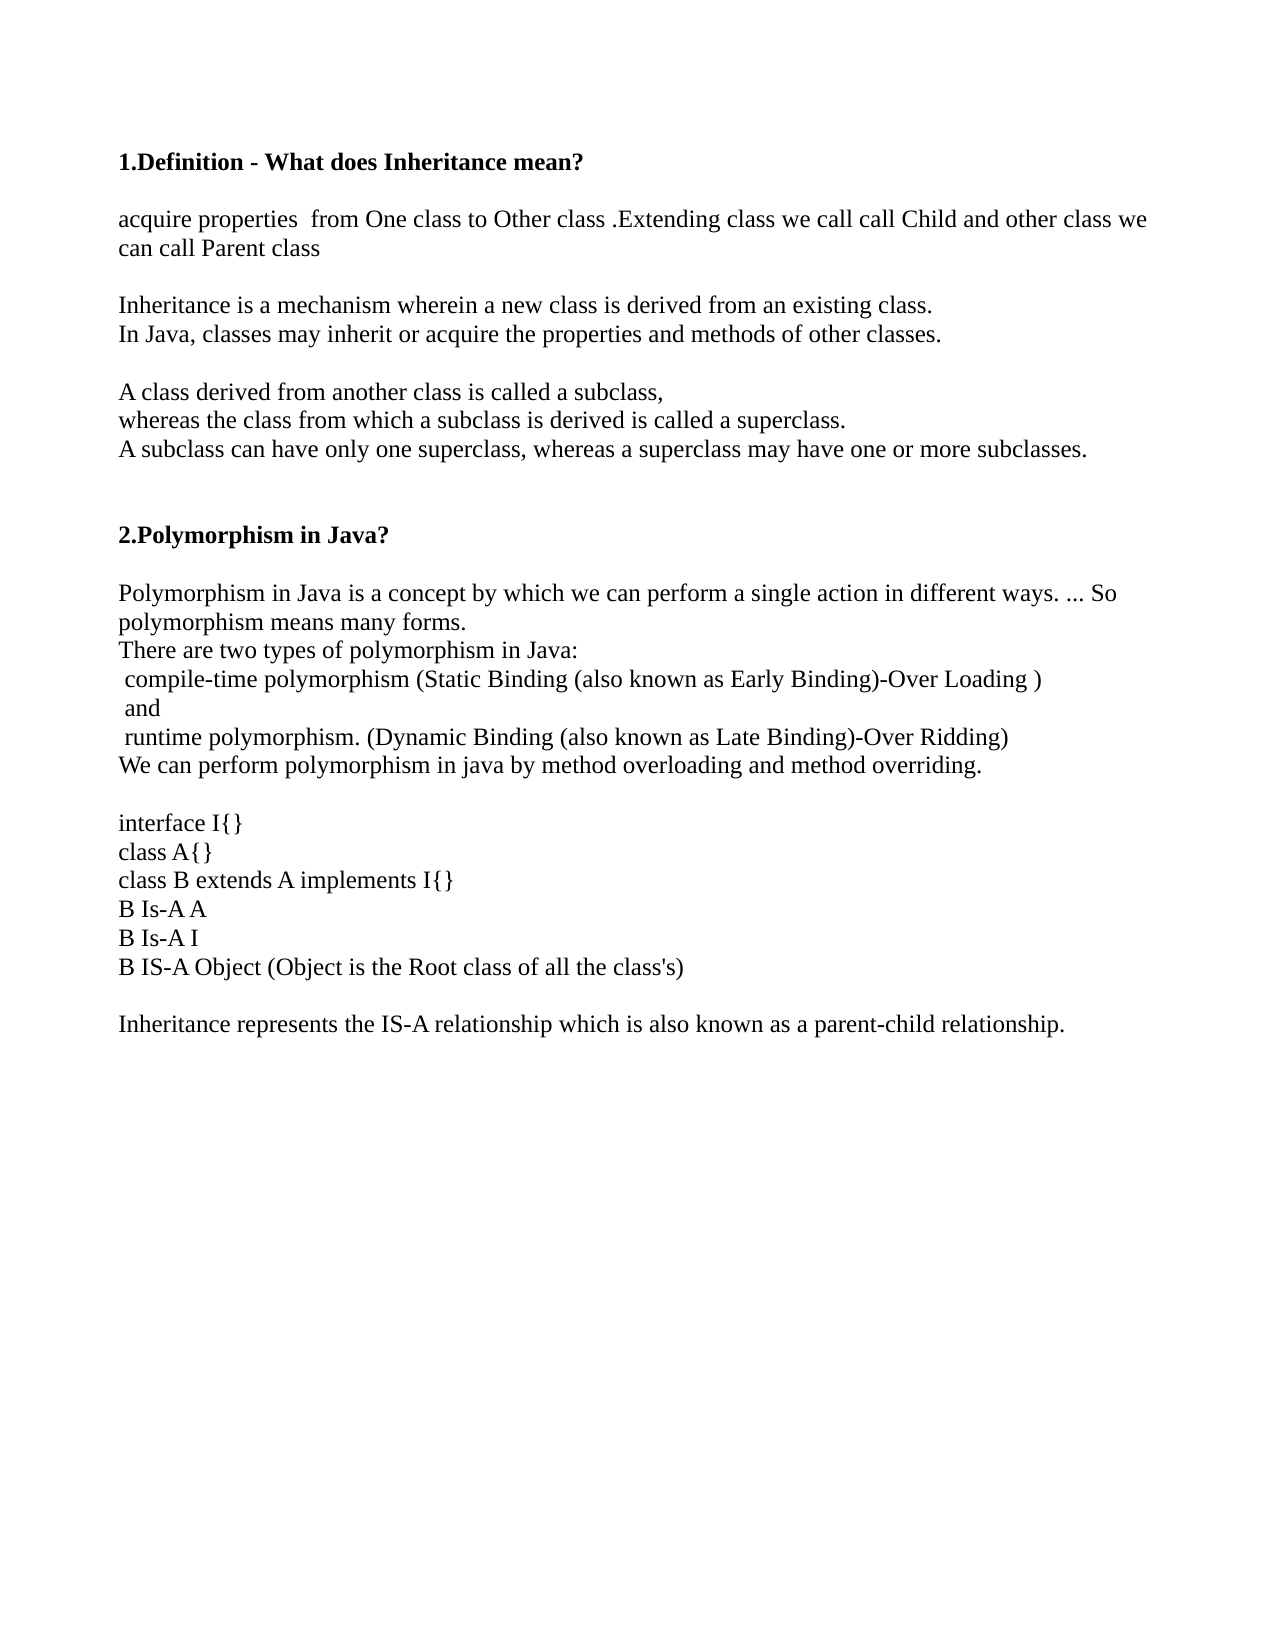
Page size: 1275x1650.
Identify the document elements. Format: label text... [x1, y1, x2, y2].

text runtime polymorphism. (Dynamic Binding (also known as Late Binding)-Over Ridding) [118, 722, 1157, 751]
text In Java, classes may inherit or acquire the properties and methods of other classes. [118, 319, 1157, 348]
text Inheritance represents the IS-A relationship which is also known as a parent-child relationship. [118, 1009, 1157, 1038]
text interface I{} [118, 808, 1157, 837]
text and [118, 693, 1157, 722]
text There are two types of polymorphism in Java: [118, 636, 1157, 664]
text class B extends A implements I{} [118, 866, 1157, 894]
text 1.Definition - What does Inheritance mean? [118, 147, 1157, 176]
text A subclass can have only one superclass, whereas a superclass may have one or more subclasses. [118, 434, 1157, 463]
text 2.Polymorphism in Java? [118, 521, 1157, 549]
text B IS-A Object (Object is the Root class of all the class's) [118, 952, 1157, 981]
text A class derived from another class is called a subclass, [118, 377, 1157, 406]
text Polymorphism in Java is a concept by which we can perform a single action in different ways. ... So polymorphism means many forms. [118, 578, 1157, 636]
text compile-time polymorphism (Static Binding (also known as Early Binding)-Over Loading ) [118, 664, 1157, 693]
text acquire properties from One class to Other class .Extending class we call call Child and other class we can call Parent class [118, 204, 1157, 262]
text class A{} [118, 837, 1157, 866]
text B Is-A A [118, 894, 1157, 923]
text We can perform polymorphism in java by method overloading and method overriding. [118, 751, 1157, 779]
text Inheritance is a mechanism wherein a new class is derived from an existing class. [118, 291, 1157, 319]
text whereas the class from which a subclass is derived is called a superclass. [118, 406, 1157, 434]
text B Is-A I [118, 923, 1157, 952]
